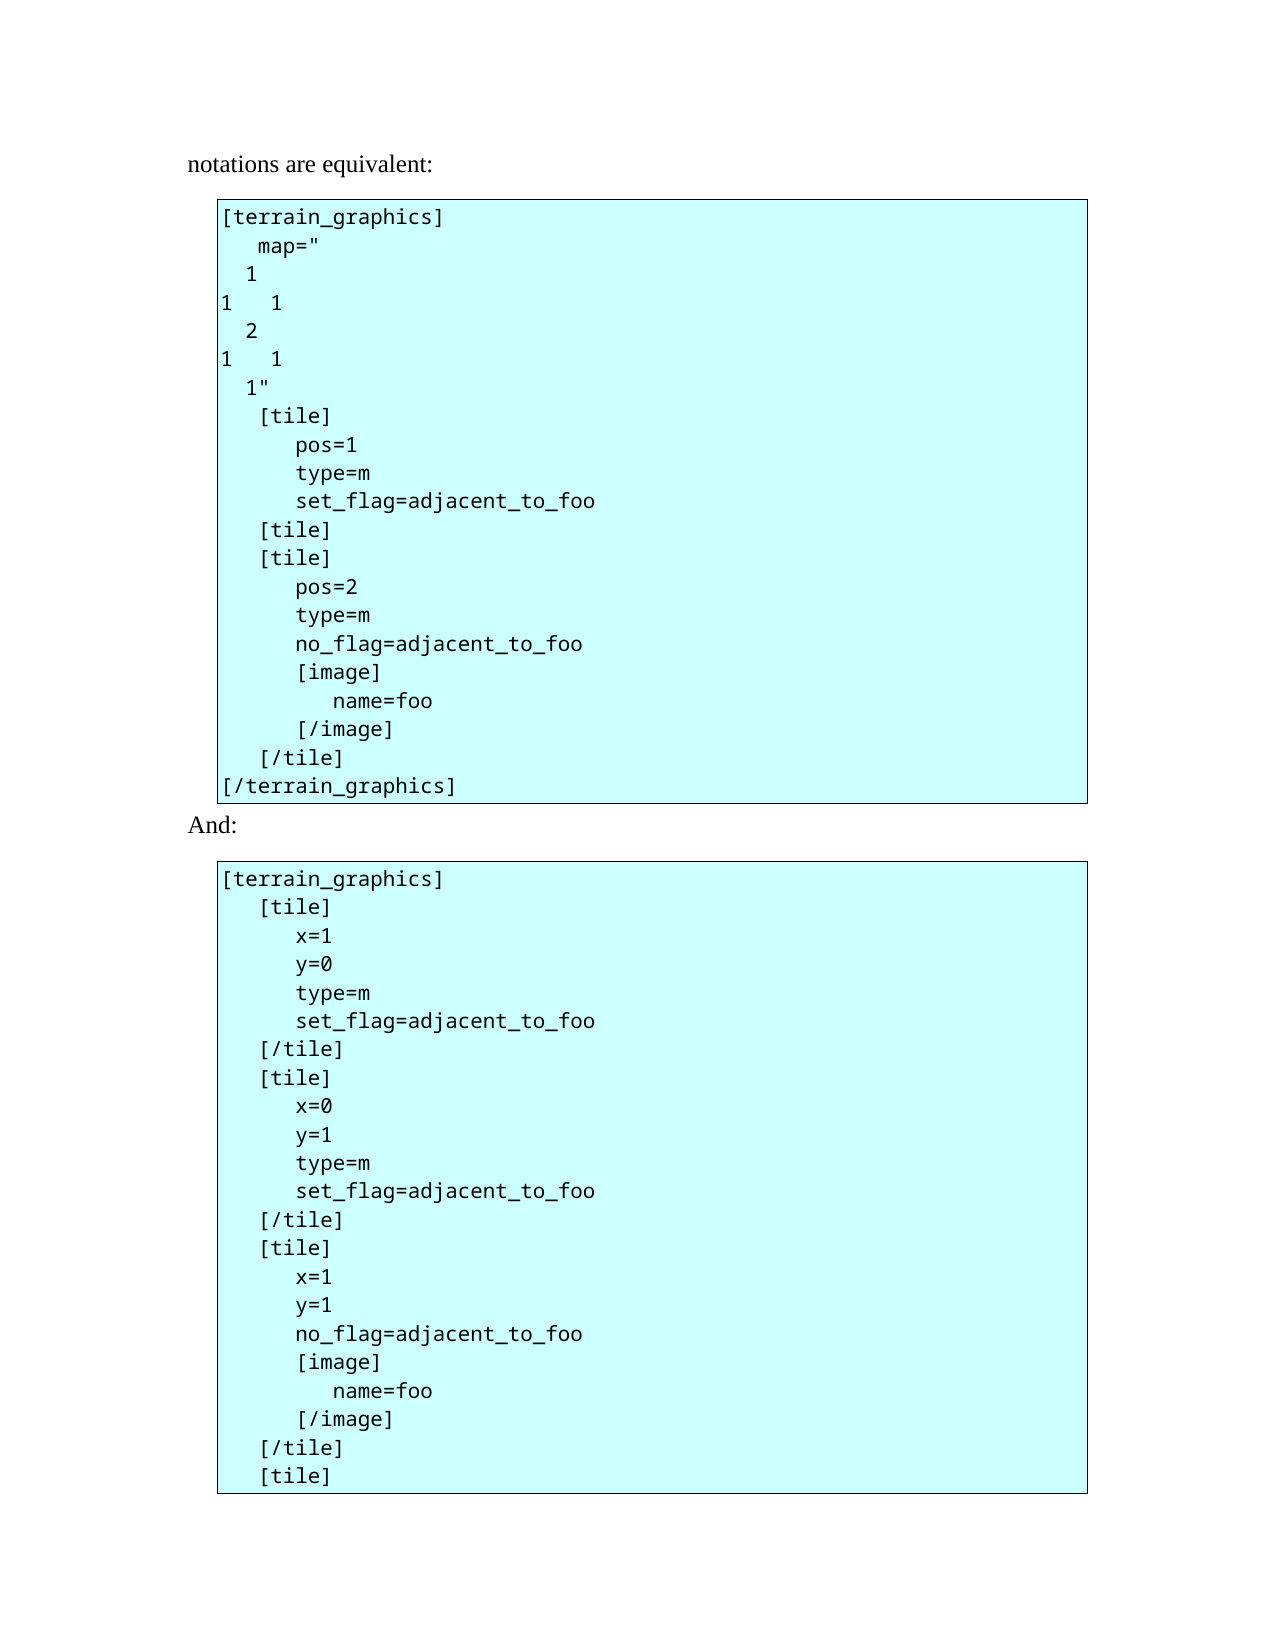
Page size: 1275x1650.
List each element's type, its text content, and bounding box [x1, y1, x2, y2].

text notations are equivalent: [187, 150, 1087, 178]
text And: [187, 812, 1087, 839]
text [terrain_graphics] [tile] x=1 y=0 type=m set_flag=adjacent_to_foo [/tile] [tile] x=0 y=1 type=m set_flag=adjacent_to_foo [/tile] [tile] x=1 y=1 no_flag=adjacent_to_foo [image] name=foo [/image] [/tile] [tile] [218, 862, 1087, 1493]
text [terrain_graphics] map=" 1 1 1 2 1 1 1" [tile] pos=1 type=m set_flag=adjacent_to_foo [tile] [tile] pos=2 type=m no_flag=adjacent_to_foo [image] name=foo [/image] [/tile] [/terrain_graphics] [218, 200, 1087, 803]
